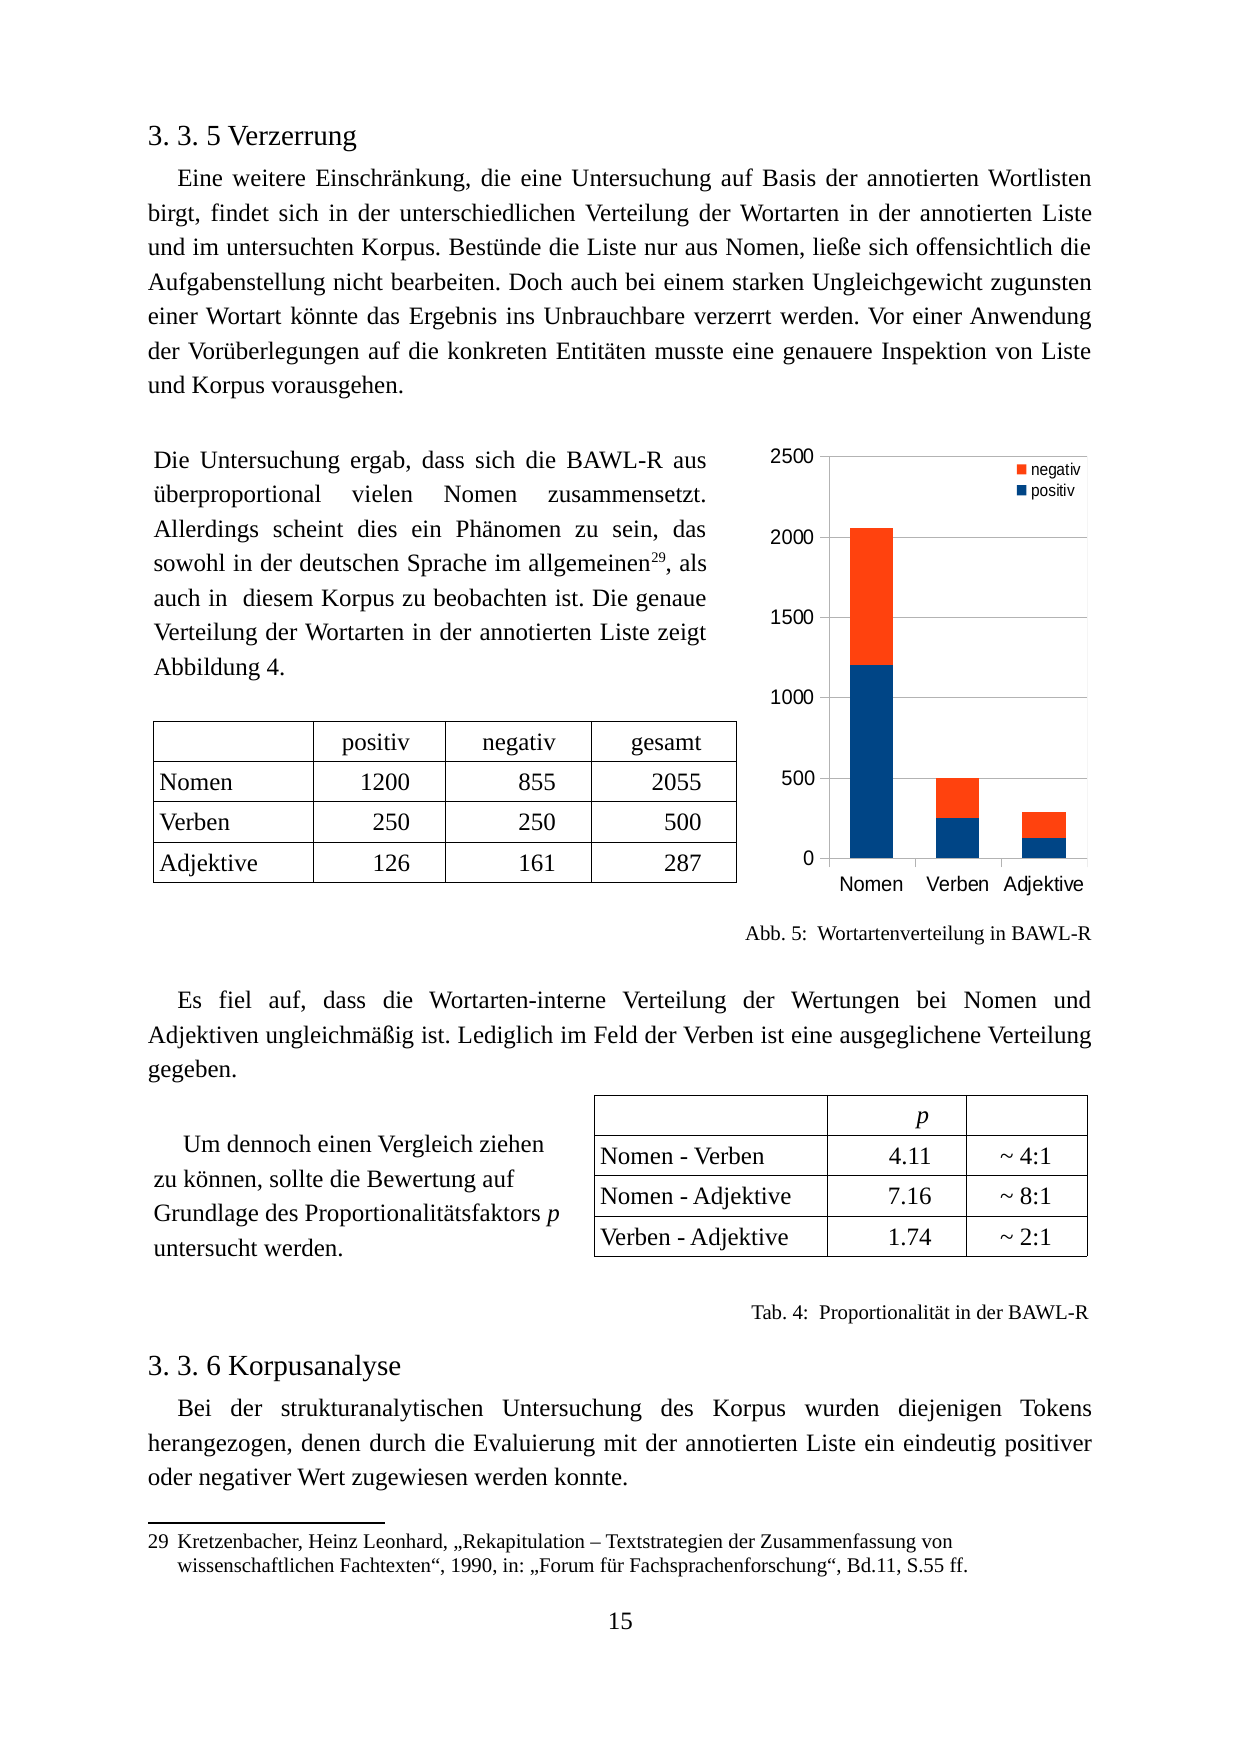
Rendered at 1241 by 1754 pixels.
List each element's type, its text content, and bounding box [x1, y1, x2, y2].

table_cell 161 [446, 843, 591, 882]
table_cell 250 [446, 802, 591, 842]
table_header Um dennoch einen Vergleich ziehen zu können, sollte die Bewertung auf Grundlage des Proportionalitätsfaktors p untersucht werden. [148, 1089, 588, 1296]
table_header Die Untersuchung ergab, dass sich die BAWL-R aus überproportional vielen Nomen zusammensetzt. Allerdings scheint dies ein Phänomen zu sein, das sowohl in der deutschen Sprache im allgemeinen, als auch in diesem Korpus zu beobachten ist. Die genaue Verteilung der Wortarten in der annotierten Liste zeigt Abbildung 4. [148, 439, 742, 917]
table_cell 287 [592, 843, 736, 882]
table_cell Nomen - Adjektive [595, 1176, 827, 1216]
table_cell ~ 2:1 [967, 1217, 1087, 1256]
table_cell 855 [446, 762, 591, 801]
table_cell Verben [154, 802, 313, 842]
table_header [742, 439, 1093, 917]
table_header negativ [446, 722, 591, 761]
table_cell 7,16 [828, 1176, 966, 1216]
table_header p [828, 1096, 966, 1135]
table_cell 2055 [592, 762, 736, 801]
table_header [595, 1096, 827, 1135]
table_header [967, 1096, 1087, 1135]
table_cell ~ 8:1 [967, 1176, 1087, 1216]
table_cell Nomen - Verben [595, 1136, 827, 1175]
table_cell 250 [314, 802, 445, 842]
table_header positiv [314, 722, 445, 761]
table_cell 4,11 [828, 1136, 966, 1175]
table_header [588, 1089, 1093, 1296]
text 3. 3. 6 Korpusanalyse [148, 1348, 1093, 1382]
table_cell Nomen [154, 762, 313, 801]
table_cell 500 [592, 802, 736, 842]
table_header gesamt [592, 722, 736, 761]
text 3. 3. 5 Verzerrung [148, 118, 1093, 152]
text Tab. 4: Proportionalität in der BAWL-R [148, 1296, 1093, 1325]
text Es fiel auf, dass die Wortarten-interne Verteilung der Wertungen bei Nomen und Adjektiven ungleichmäßig ist. Lediglich im Feld der Verben ist eine ausgeglichene Verteilung gegeben. [148, 986, 1093, 1083]
table_cell 1,74 [828, 1217, 966, 1256]
text Bei der strukturanalytischen Untersuchung des Korpus wurden diejenigen Tokens herangezogen, denen durch die Evaluierung mit der annotierten Liste ein eindeutig positiver oder negativer Wert zugewiesen werden konnte. [148, 1393, 1093, 1491]
table_header [154, 722, 313, 761]
table_cell Adjektive [154, 843, 313, 882]
text Eine weitere Einschränkung, die eine Untersuchung auf Basis der annotierten Wortlisten birgt, findet sich in der unterschiedlichen Verteilung der Wortarten in der annotierten Liste und im untersuchten Korpus. Bestünde die Liste nur aus Nomen, ließe sich offensichtlich die Aufgabenstellung nicht bearbeiten. Doch auch bei einem starken Ungleichgewicht zugunsten einer Wortart könnte das Ergebnis ins Unbrauchbare verzerrt werden. Vor einer Anwendung der Vorüberlegungen auf die konkreten Entitäten musste eine genauere Inspektion von Liste und Korpus vorausgehen. [148, 163, 1093, 399]
table_cell Verben - Adjektive [595, 1217, 827, 1256]
table_cell 1200 [314, 762, 445, 801]
table_cell ~ 4:1 [967, 1136, 1087, 1175]
table_cell 126 [314, 843, 445, 882]
text Abb. 5: Wortartenverteilung in BAWL-R [148, 917, 1093, 945]
